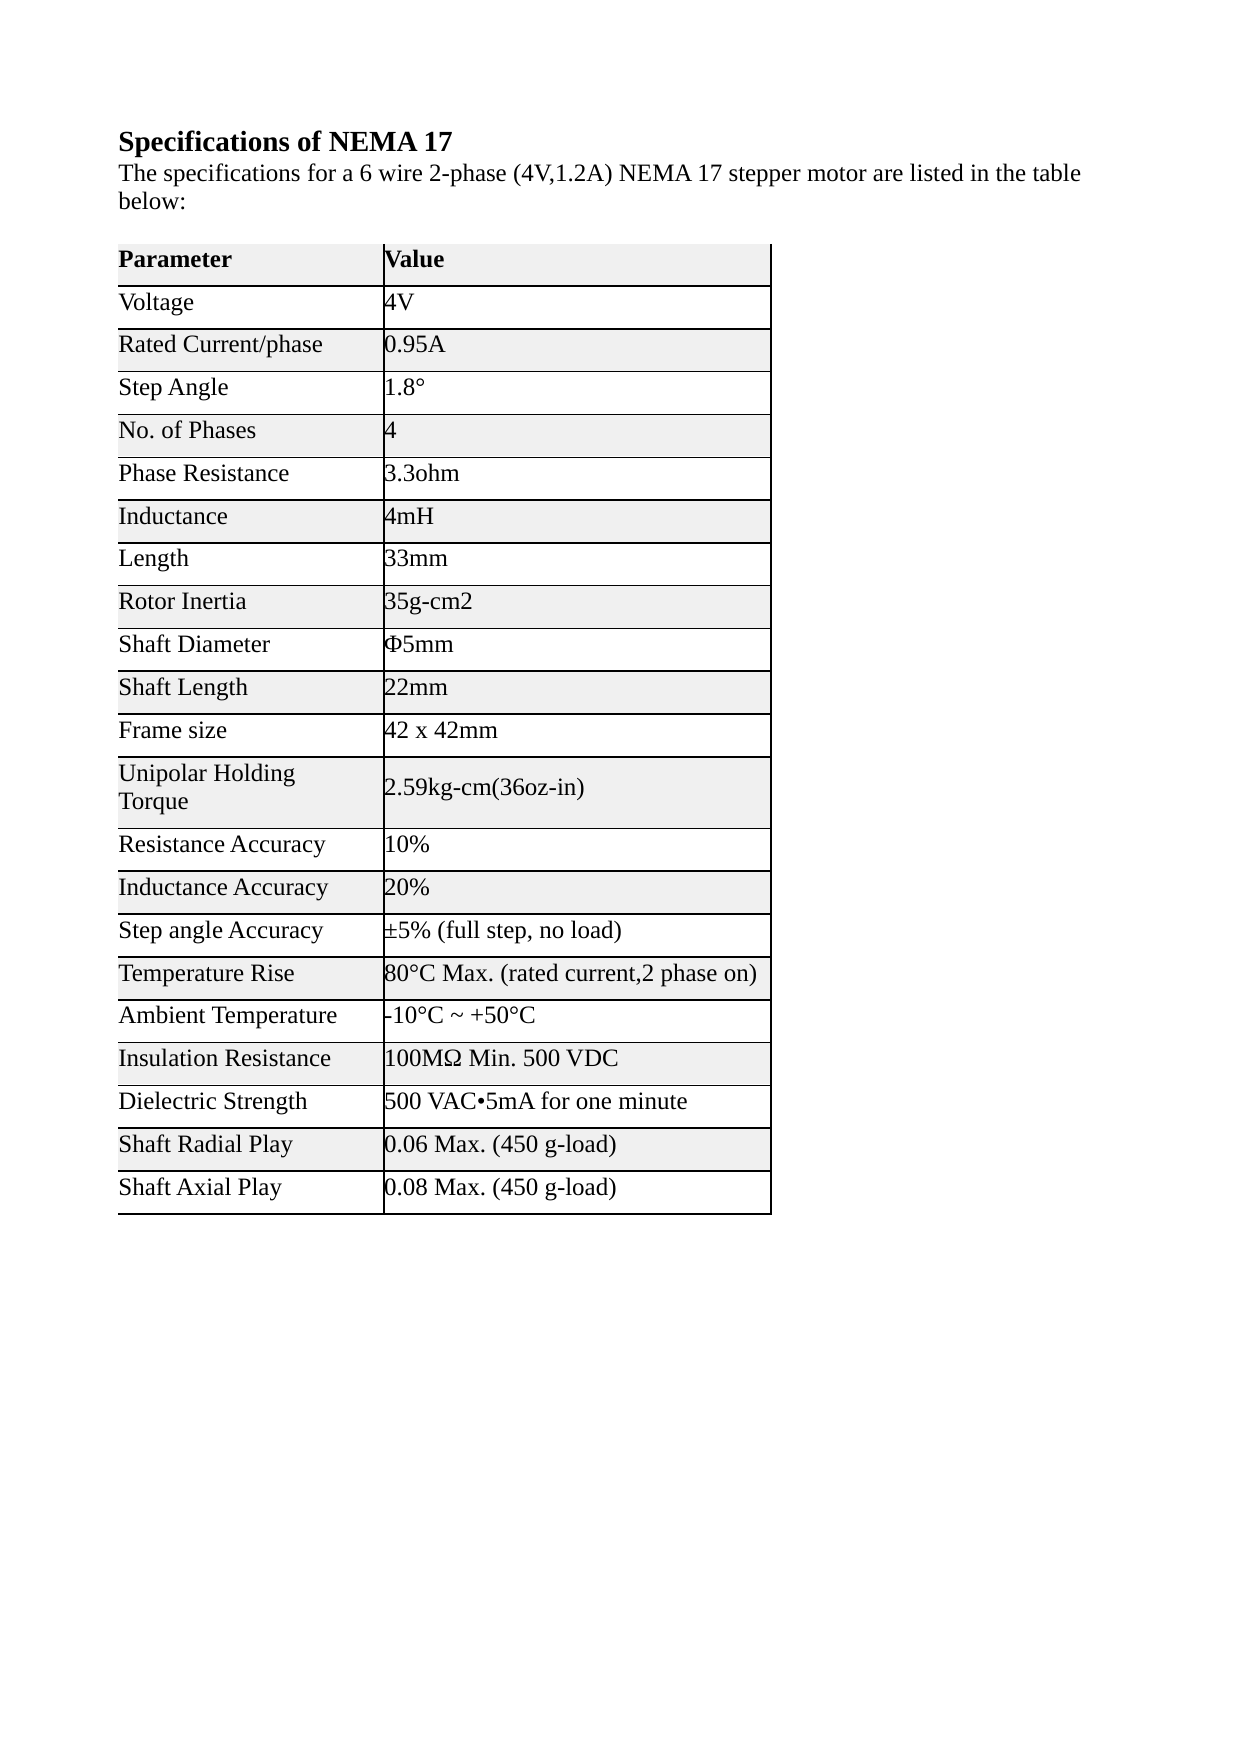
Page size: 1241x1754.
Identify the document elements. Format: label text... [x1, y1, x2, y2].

table_cell Step Angle [118, 372, 383, 413]
table_cell Shaft Length [118, 672, 383, 713]
table_cell 500 VAC•5mA for one minute [385, 1086, 770, 1127]
table_header Parameter [118, 244, 383, 285]
table_cell Shaft Axial Play [118, 1172, 383, 1213]
table_cell 100MΩ Min. 500 VDC [385, 1043, 770, 1084]
table_cell -10°C ~ +50°C [385, 1001, 770, 1042]
table_cell Inductance [118, 501, 383, 542]
table_cell Insulation Resistance [118, 1043, 383, 1084]
table_cell Frame size [118, 715, 383, 756]
table_cell 35g-cm2 [385, 586, 770, 628]
table_cell Resistance Accuracy [118, 829, 383, 870]
table_cell 20% [385, 872, 770, 913]
subtitle Specifications of NEMA 17 [118, 124, 1122, 158]
table_cell 0.08 Max. (450 g-load) [385, 1172, 770, 1213]
table_cell Ambient Temperature [118, 1001, 383, 1042]
table_cell 4V [385, 287, 770, 328]
table_cell 0.95A [385, 330, 770, 371]
table_cell 4 [385, 415, 770, 456]
table_cell 33mm [385, 544, 770, 585]
table_cell 3.3ohm [385, 458, 770, 499]
table_cell Length [118, 544, 383, 585]
table_cell 2.59kg-cm(36oz-in) [385, 758, 770, 828]
table_cell 80°C Max. (rated current,2 phase on) [385, 958, 770, 999]
table_cell 22mm [385, 672, 770, 713]
text The specifications for a 6 wire 2-phase (4V,1.2A) NEMA 17 stepper motor are listed in the table below: [118, 158, 1122, 215]
table_cell Phase Resistance [118, 458, 383, 499]
table_cell Shaft Diameter [118, 629, 383, 670]
table_cell Φ5mm [385, 629, 770, 670]
table_header Value [385, 244, 770, 285]
table_cell ±5% (full step, no load) [385, 915, 770, 956]
table_cell Shaft Radial Play [118, 1129, 383, 1170]
table_cell Step angle Accuracy [118, 915, 383, 956]
table_cell Voltage [118, 287, 383, 328]
table_cell Temperature Rise [118, 958, 383, 999]
table_cell No. of Phases [118, 415, 383, 456]
table_cell 0.06 Max. (450 g-load) [385, 1129, 770, 1170]
table_cell Dielectric Strength [118, 1086, 383, 1127]
table_cell 1.8° [385, 372, 770, 413]
table_cell 4mH [385, 501, 770, 542]
table_cell Rotor Inertia [118, 586, 383, 628]
table_cell Rated Current/phase [118, 330, 383, 371]
table_cell Inductance Accuracy [118, 872, 383, 913]
table_cell 10% [385, 829, 770, 870]
table_cell Unipolar Holding Torque [118, 758, 383, 828]
table_cell 42 x 42mm [385, 715, 770, 756]
